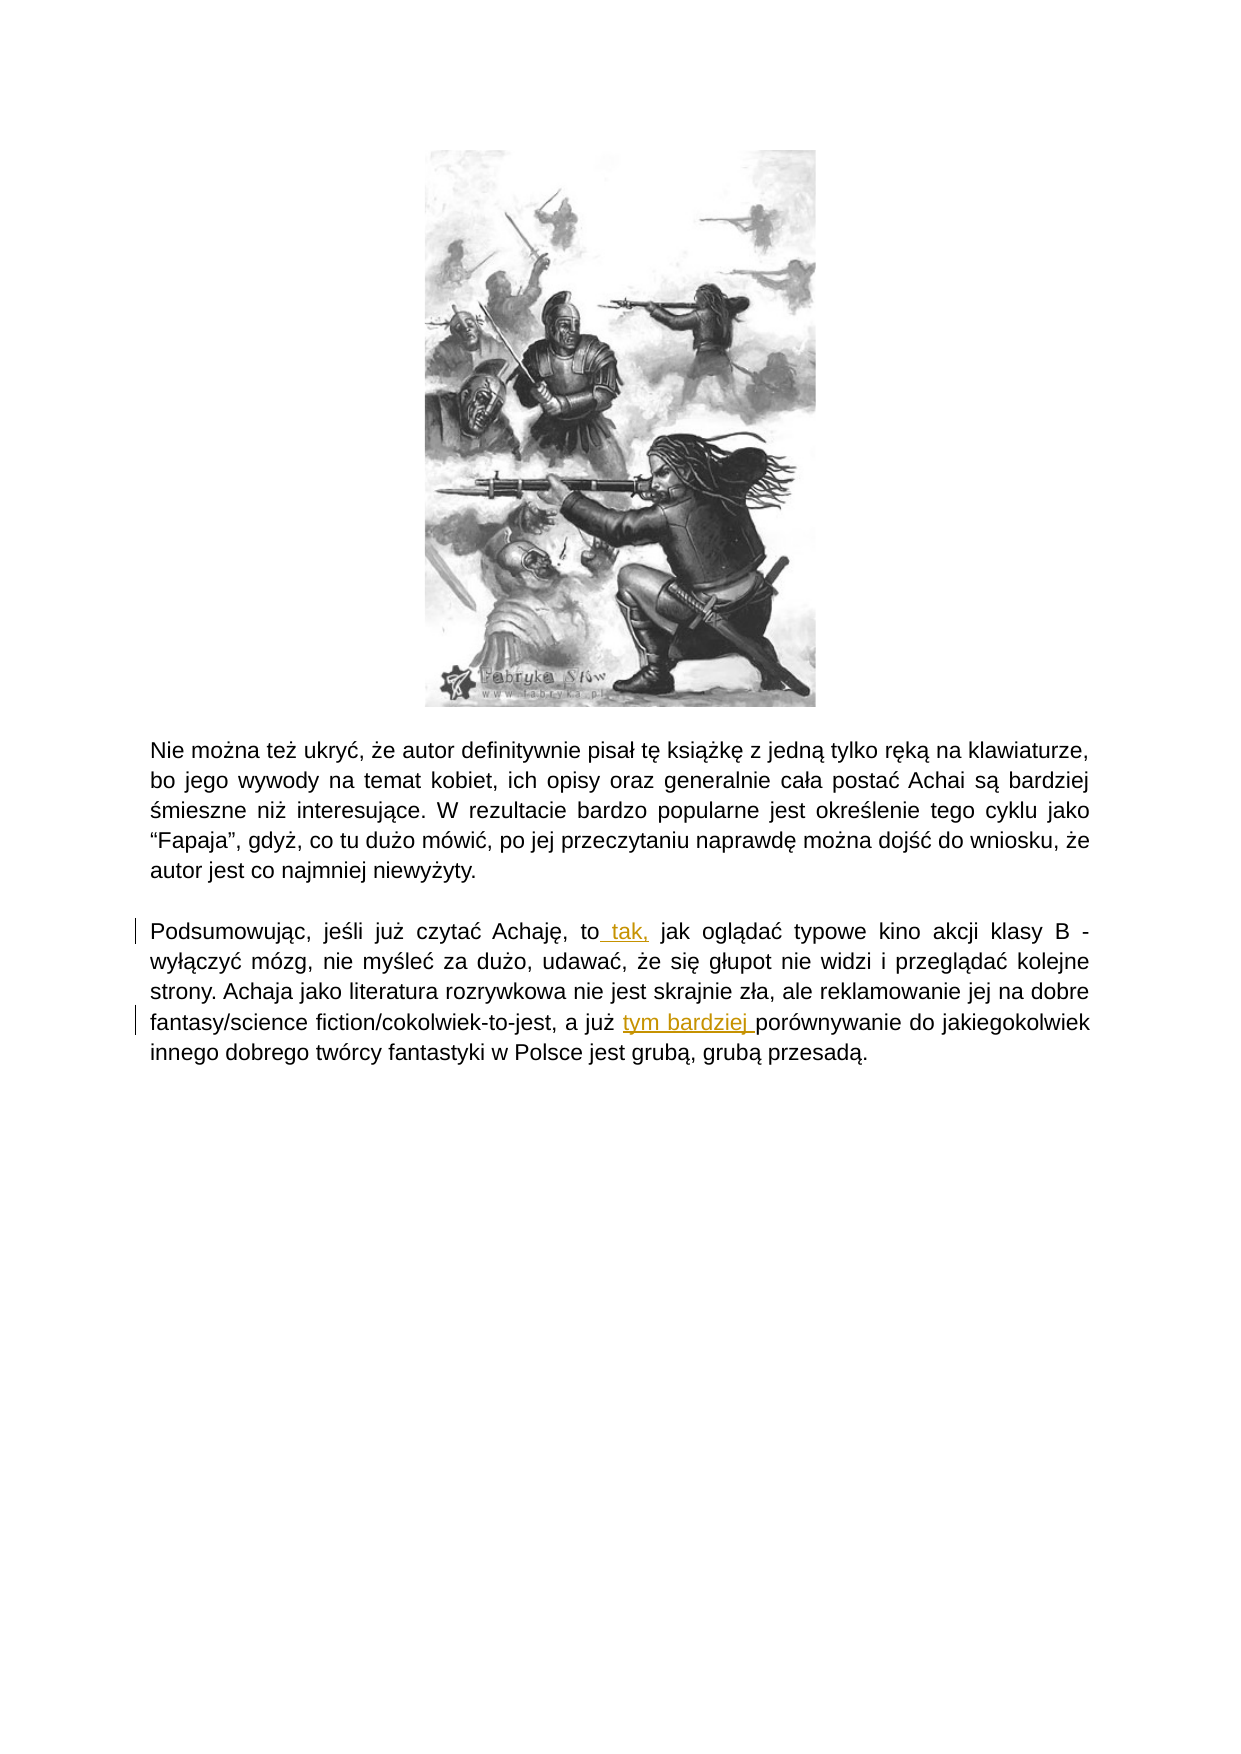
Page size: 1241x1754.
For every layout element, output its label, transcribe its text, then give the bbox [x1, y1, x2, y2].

text Nie można też ukryć, że autor definitywnie pisał tę książkę z jedną tylko ręką na klawiaturze, bo jego wywody na temat kobiet, ich opisy oraz generalnie cała postać Achai są bardziej śmieszne niż interesujące. W rezultacie bardzo popularne jest określenie tego cyklu jako “Fapaja”, gdyż, co tu dużo mówić, po jej przeczytaniu naprawdę można dojść do wniosku, że autor jest co najmniej niewyżyty. [150, 737, 1090, 884]
picture [424, 150, 816, 707]
text Podsumowując, jeśli już czytać Achaję, to tak, jak oglądać typowe kino akcji klasy B - wyłączyć mózg, nie myśleć za dużo, udawać, że się głupot nie widzi i przeglądać kolejne strony. Achaja jako literatura rozrywkowa nie jest skrajnie zła, ale reklamowanie jej na dobre fantasy/science fiction/cokolwiek-to-jest, a już tym bardziej porównywanie do jakiegokolwiek innego dobrego twórcy fantastyki w Polsce jest grubą, grubą przesadą. [150, 918, 1090, 1065]
